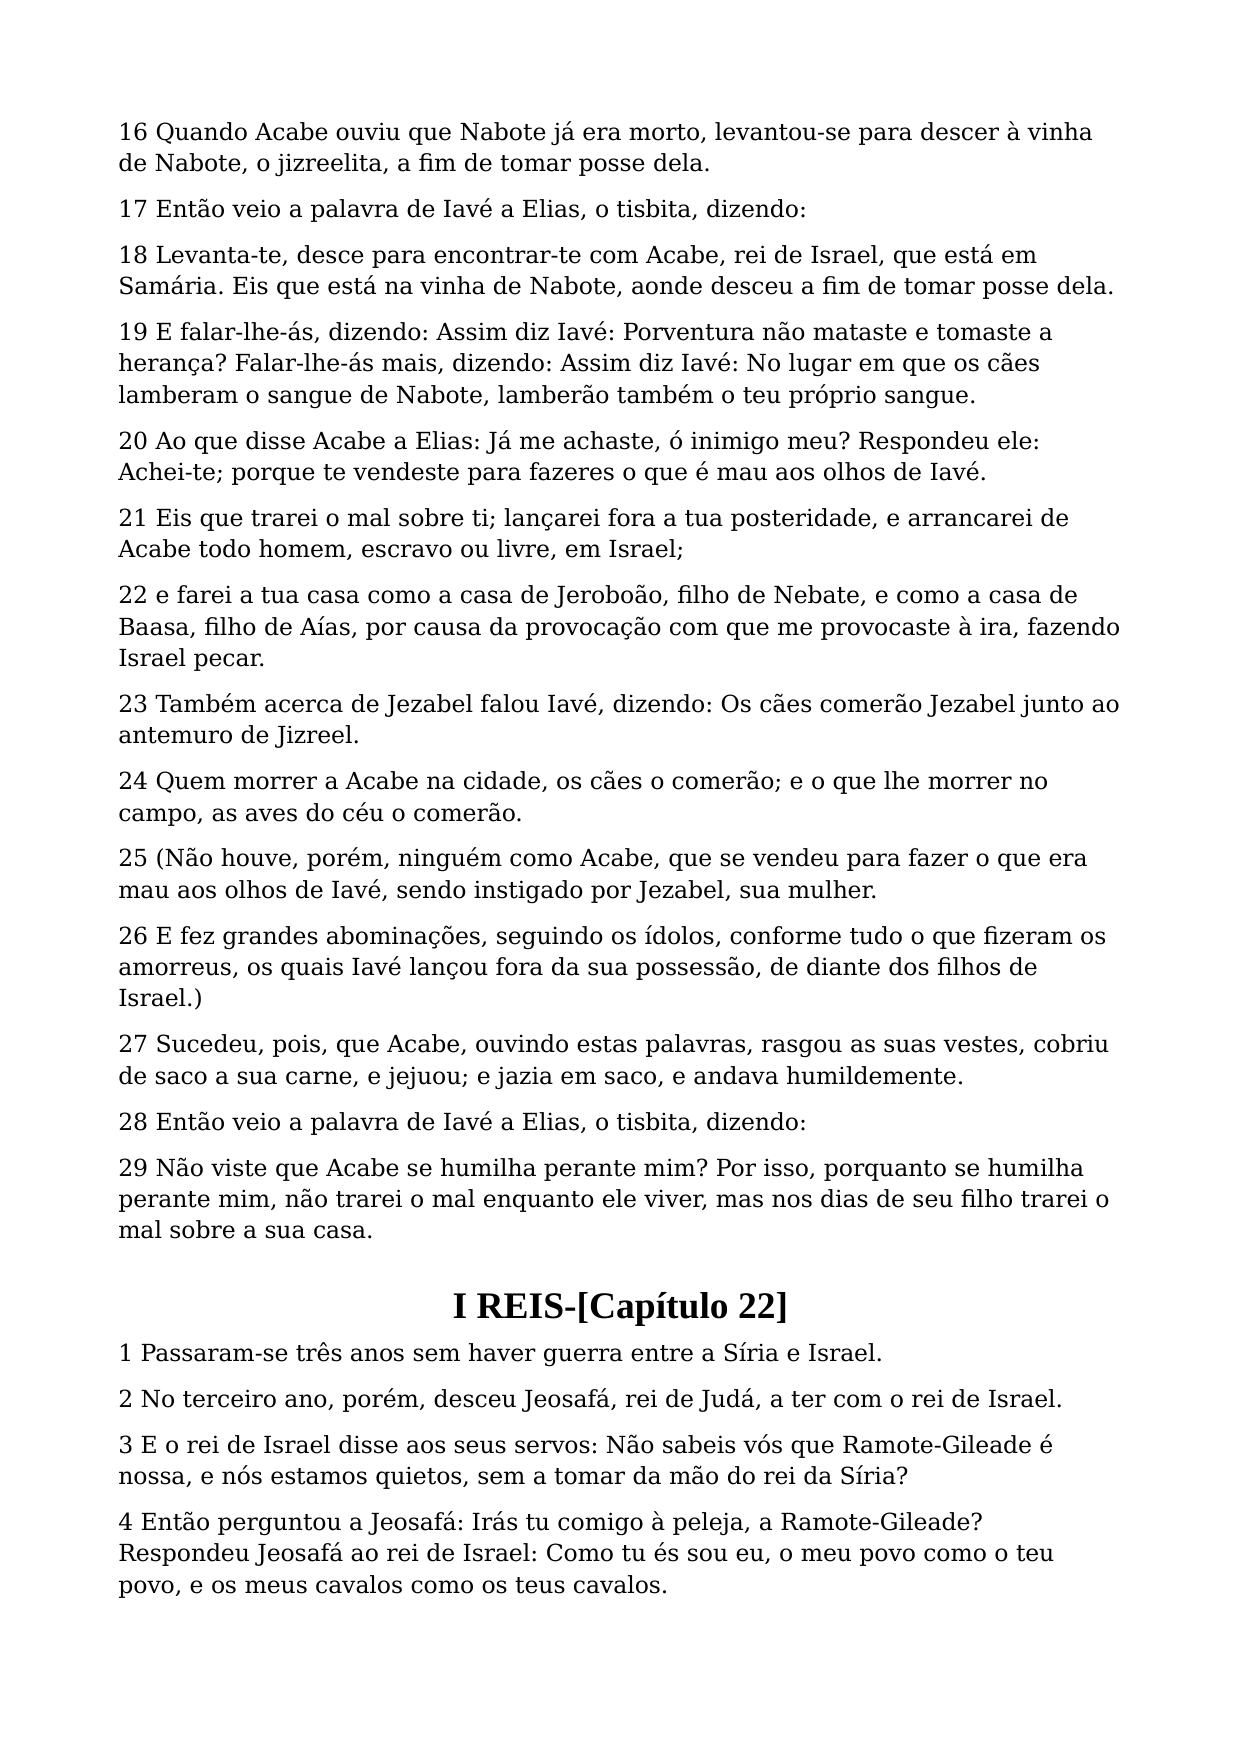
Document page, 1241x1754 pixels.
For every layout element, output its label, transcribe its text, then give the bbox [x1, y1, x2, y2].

text 24 Quem morrer a Acabe na cidade, os cães o comerão; e o que lhe morrer no campo, as aves do céu o comerão. [118, 768, 1122, 826]
subtitle I REIS-[Capítulo 22] [118, 1284, 1122, 1327]
text 22 e farei a tua casa como a casa de Jeroboão, filho de Nebate, e como a casa de Baasa, filho de Aías, por causa da provocação com que me provocaste à ira, fazendo Israel pecar. [118, 582, 1122, 672]
text 26 E fez grandes abominações, seguindo os ídolos, conforme tudo o que fizeram os amorreus, os quais Iavé lançou fora da sua possessão, de diante dos filhos de Israel.) [118, 922, 1122, 1012]
text 17 Então veio a palavra de Iavé a Elias, o tisbita, dizendo: [118, 195, 1122, 223]
text 16 Quando Acabe ouviu que Nabote já era morto, levantou-se para descer à vinha de Nabote, o jizreelita, a fim de tomar posse dela. [118, 118, 1122, 177]
text 1 Passaram-se três anos sem haver guerra entre a Síria e Israel. [118, 1339, 1122, 1367]
text 27 Sucedeu, pois, que Acabe, ouvindo estas palavras, rasgou as suas vestes, cobriu de saco a sua carne, e jejuou; e jazia em saco, e andava humildemente. [118, 1031, 1122, 1090]
text 23 Também acerca de Jezabel falou Iavé, dizendo: Os cães comerão Jezabel junto ao antemuro de Jizreel. [118, 691, 1122, 749]
text 20 Ao que disse Acabe a Elias: Já me achaste, ó inimigo meu? Respondeu ele: Achei-te; porque te vendeste para fazeres o que é mau aos olhos de Iavé. [118, 427, 1122, 486]
text 4 Então perguntou a Jeosafá: Irás tu comigo à peleja, a Ramote-Gileade? Respondeu Jeosafá ao rei de Israel: Como tu és sou eu, o meu povo como o teu povo, e os meus cavalos como os teus cavalos. [118, 1508, 1122, 1598]
text 29 Não viste que Acabe se humilha perante mim? Por isso, porquanto se humilha perante mim, não trarei o mal enquanto ele viver, mas nos dias de seu filho trarei o mal sobre a sua casa. [118, 1154, 1122, 1244]
text 3 E o rei de Israel disse aos seus servos: Não sabeis vós que Ramote-Gileade é nossa, e nós estamos quietos, sem a tomar da mão do rei da Síria? [118, 1431, 1122, 1490]
text 18 Levanta-te, desce para encontrar-te com Acabe, rei de Israel, que está em Samária. Eis que está na vinha de Nabote, aonde desceu a fim de tomar posse dela. [118, 241, 1122, 300]
text 21 Eis que trarei o mal sobre ti; lançarei fora a tua posteridade, e arrancarei de Acabe todo homem, escravo ou livre, em Israel; [118, 504, 1122, 563]
text 25 (Não houve, porém, ninguém como Acabe, que se vendeu para fazer o que era mau aos olhos de Iavé, sendo instigado por Jezabel, sua mulher. [118, 845, 1122, 904]
text 28 Então veio a palavra de Iavé a Elias, o tisbita, dizendo: [118, 1108, 1122, 1136]
text 19 E falar-lhe-ás, dizendo: Assim diz Iavé: Porventura não mataste e tomaste a herança? Falar-lhe-ás mais, dizendo: Assim diz Iavé: No lugar em que os cães lamberam o sangue de Nabote, lamberão também o teu próprio sangue. [118, 319, 1122, 409]
text 2 No terceiro ano, porém, desceu Jeosafá, rei de Judá, a ter com o rei de Israel. [118, 1385, 1122, 1413]
